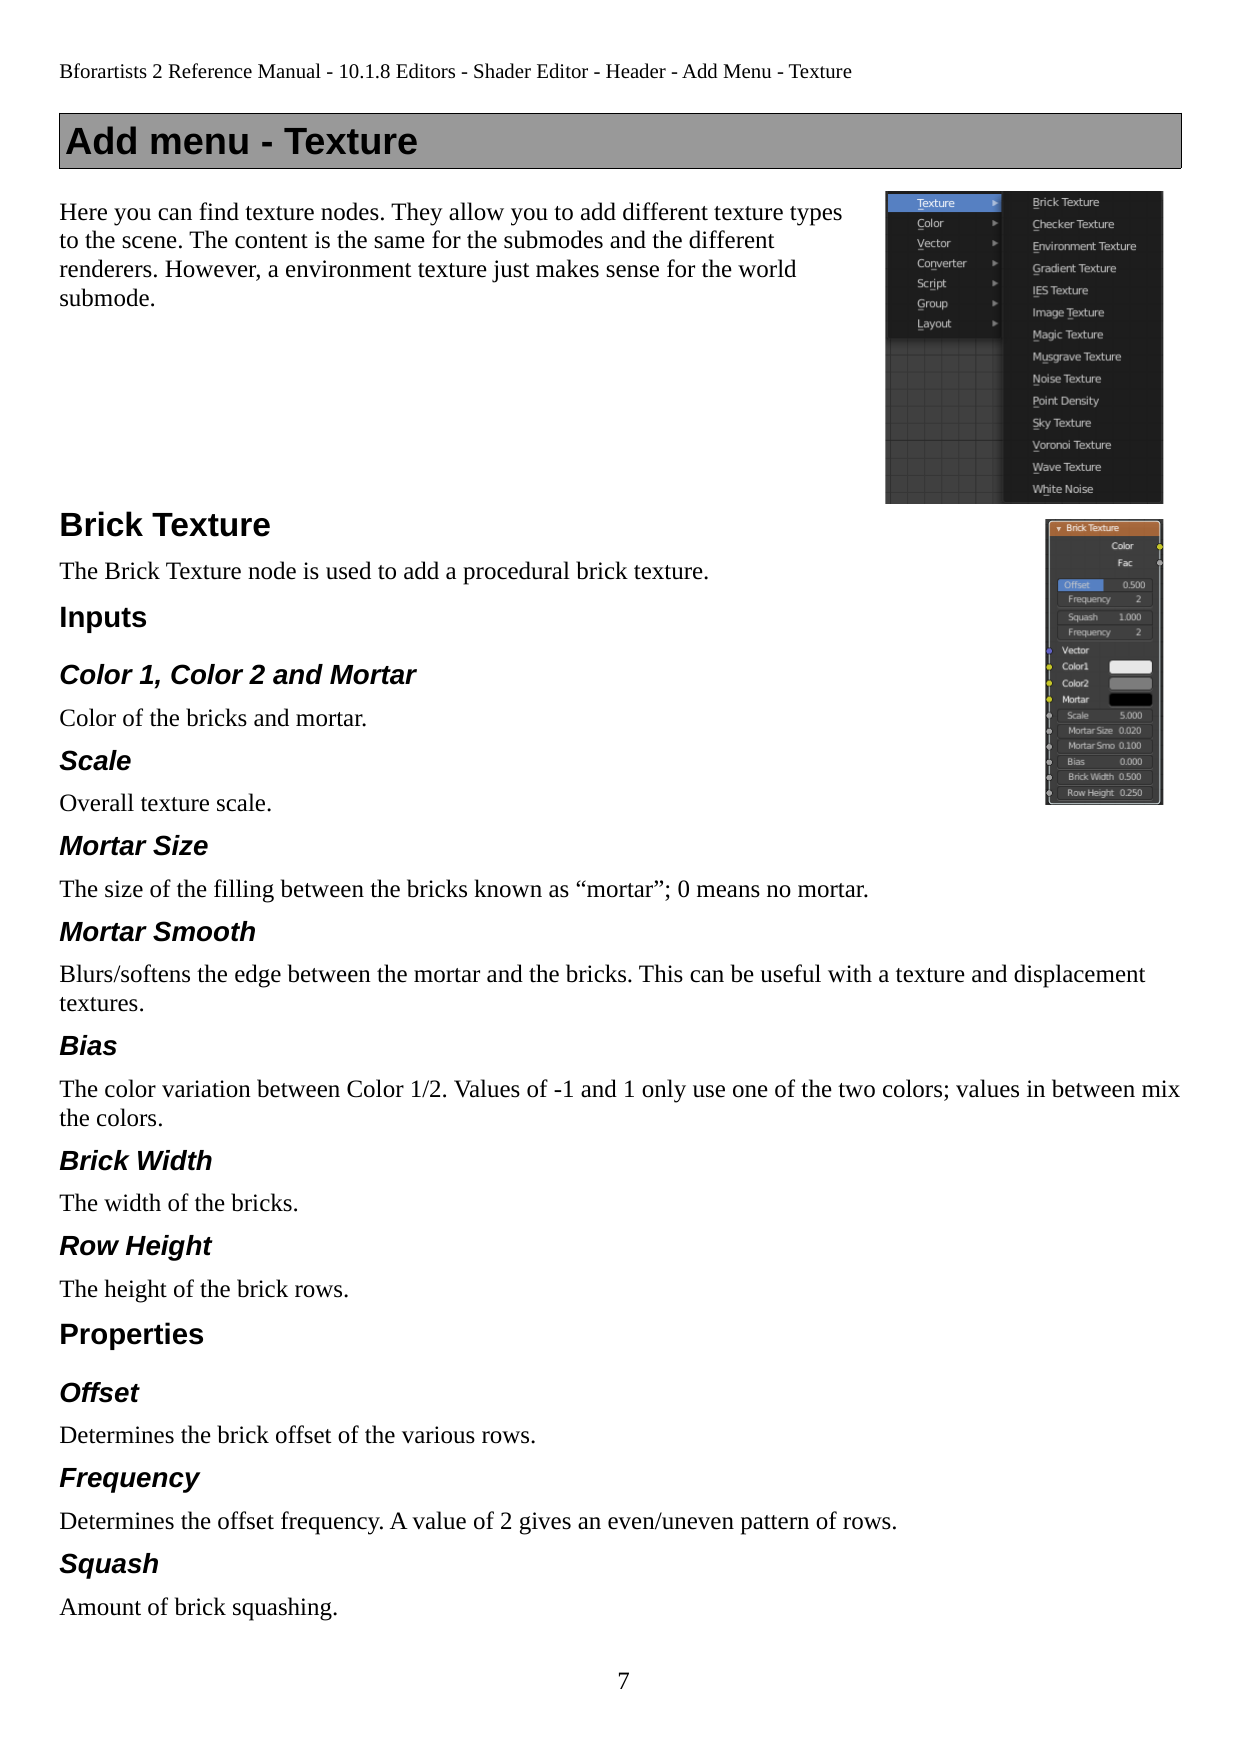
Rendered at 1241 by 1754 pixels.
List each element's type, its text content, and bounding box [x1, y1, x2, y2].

picture [1045, 519, 1164, 805]
text Blurs/softens the edge between the mortar and the bricks. This can be useful with a texture and displacement textures. [59, 959, 1181, 1017]
subtitle Brick Width [59, 1144, 1181, 1176]
subtitle [1164, 599, 1181, 633]
text Here you can find texture nodes. They allow you to add different texture types to the scene. The content is the same for the submodes and the different renderers. However, a environment texture just makes sense for the world submode. [59, 197, 885, 312]
text Overall texture scale. [59, 788, 1181, 817]
subtitle Mortar Smooth [59, 915, 1181, 947]
text Determines the offset frequency. A value of 2 gives an even/uneven pattern of rows. [59, 1506, 1181, 1535]
table_header Add menu - Texture [60, 114, 1181, 168]
subtitle Bias [59, 1029, 1181, 1061]
text Color of the bricks and mortar. [59, 703, 1045, 731]
text Amount of brick squashing. [59, 1592, 1181, 1620]
subtitle Color 1, Color 2 and Mortar [59, 658, 1045, 690]
subtitle Mortar Size [59, 829, 1181, 861]
text The height of the brick rows. [59, 1274, 1181, 1303]
subtitle Offset [59, 1376, 1181, 1408]
subtitle Row Height [59, 1229, 1181, 1261]
picture [885, 191, 1164, 504]
text The width of the bricks. [59, 1188, 1181, 1217]
subtitle Inputs [59, 599, 1045, 633]
text The color variation between Color 1/2. Values of -1 and 1 only use one of the two colors; values in between mix the colors. [59, 1074, 1181, 1131]
subtitle Scale [59, 744, 1045, 776]
subtitle Frequency [59, 1462, 1181, 1493]
text The Brick Texture node is used to add a procedural brick texture. [59, 556, 1045, 585]
subtitle [1164, 658, 1181, 690]
subtitle Squash [59, 1547, 1181, 1579]
text The size of the filling between the bricks known as “mortar”; 0 means no mortar. [59, 874, 1181, 903]
subtitle Brick Texture [59, 505, 1181, 544]
subtitle [1164, 744, 1181, 776]
subtitle Properties [59, 1317, 1181, 1351]
text Determines the brick offset of the various rows. [59, 1420, 1181, 1449]
